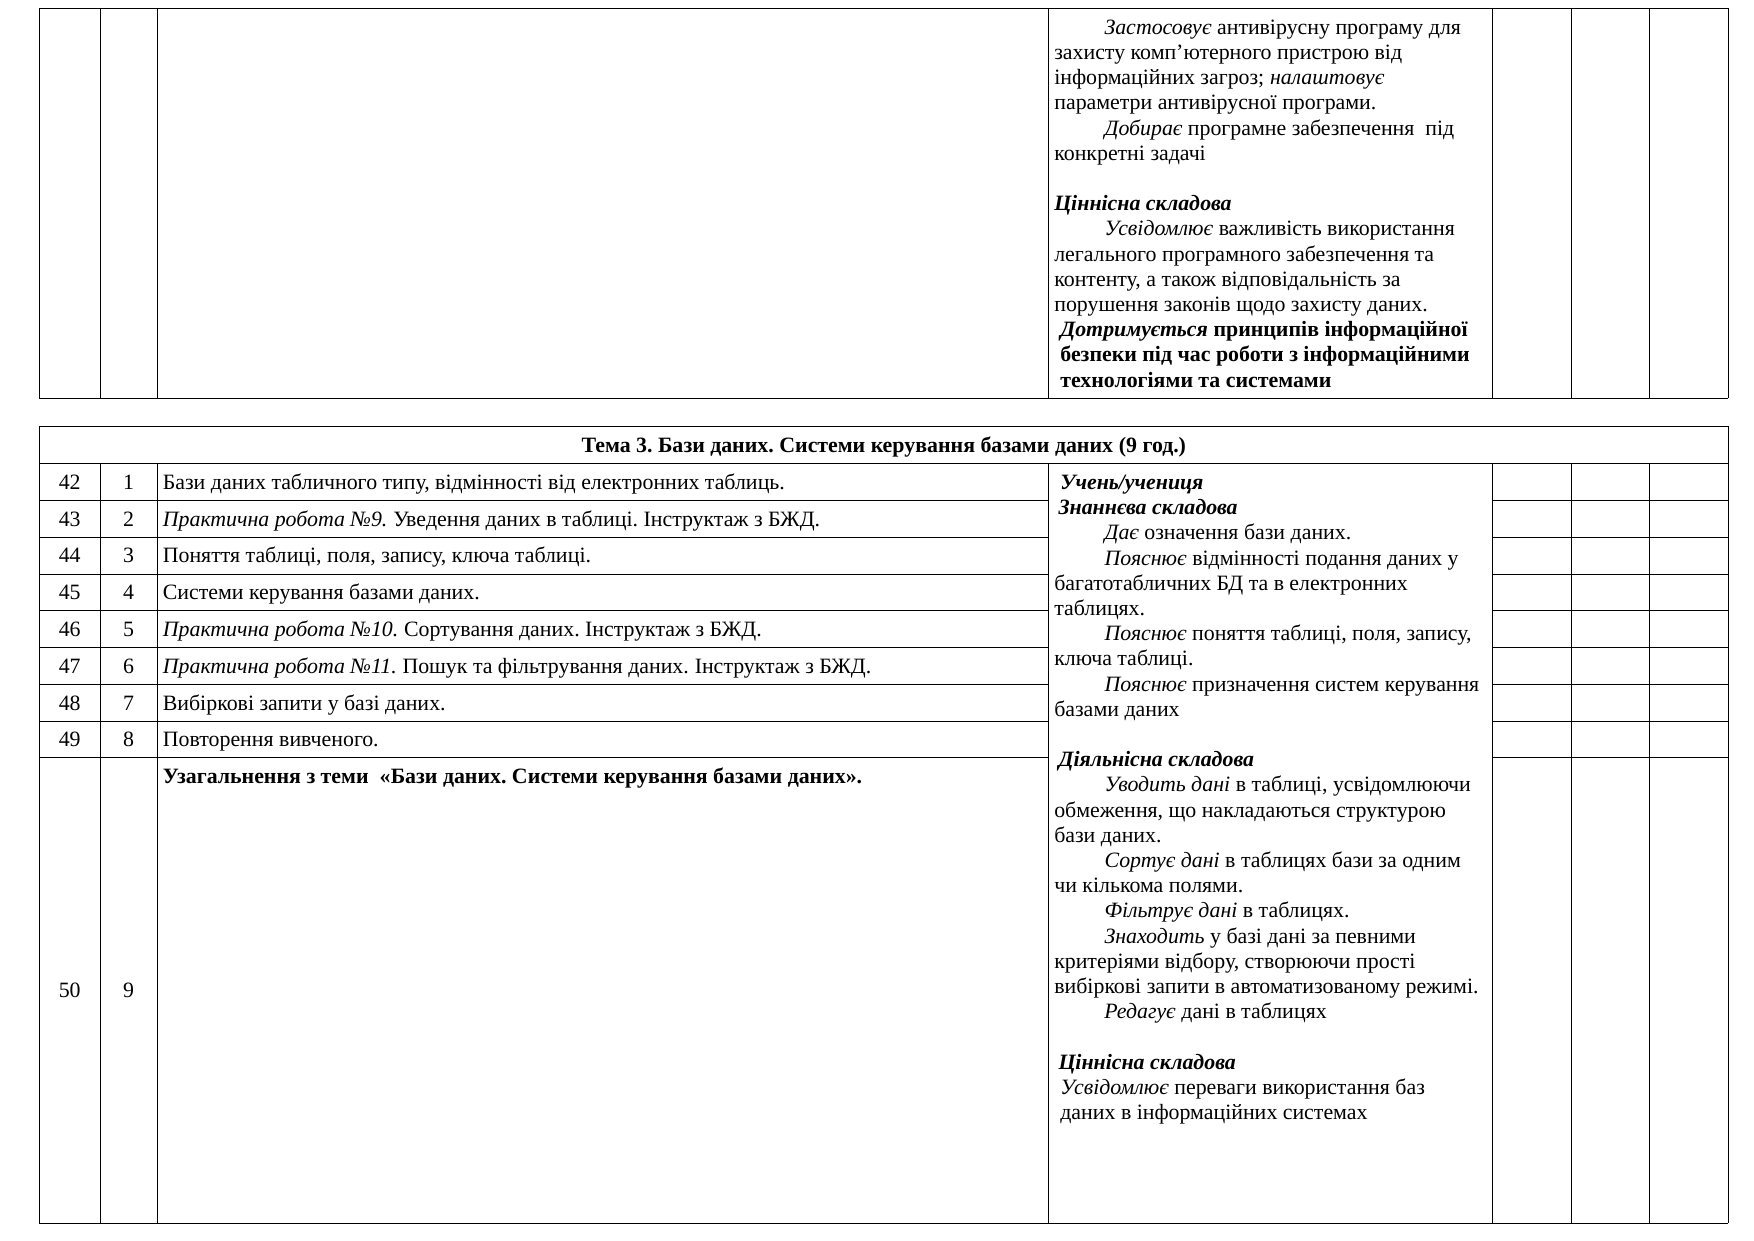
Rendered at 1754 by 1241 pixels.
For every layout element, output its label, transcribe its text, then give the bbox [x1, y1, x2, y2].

table_cell 9 [101, 758, 157, 1223]
table_cell 2 [101, 501, 157, 537]
table_cell Практична робота №9. Уведення даних в таблиці. Інструктаж з БЖД. [158, 501, 1048, 537]
table_cell [1650, 648, 1728, 684]
table_cell [1493, 501, 1571, 537]
table_cell [1650, 9, 1728, 397]
table_cell 48 [40, 685, 100, 721]
table_cell [1493, 685, 1571, 721]
table_cell Вибіркові запити у базі даних. [158, 685, 1048, 721]
table_cell [1493, 722, 1571, 757]
table_cell 5 [101, 611, 157, 647]
table_cell [40, 9, 100, 397]
table_cell [1650, 722, 1728, 757]
table_cell 42 [40, 464, 100, 500]
table_cell [1493, 611, 1571, 647]
table_cell [1650, 464, 1728, 500]
table_cell [1572, 501, 1649, 537]
table_cell [1572, 722, 1649, 757]
table_cell 50 [40, 758, 100, 1223]
table_cell [1650, 538, 1728, 573]
table_cell [1572, 648, 1649, 684]
table_cell 7 [101, 685, 157, 721]
table_cell [1493, 758, 1571, 1223]
table_cell Практична робота №11. Пошук та фільтрування даних. Інструктаж з БЖД. [158, 648, 1048, 684]
table_cell 44 [40, 538, 100, 573]
table_cell [1650, 685, 1728, 721]
table_cell [158, 9, 1048, 397]
table_cell [1650, 758, 1728, 1223]
table_cell [1572, 538, 1649, 573]
table_cell 47 [40, 648, 100, 684]
table_header Тема 3. Бази даних. Системи керування базами даних (9 год.) [40, 427, 1728, 463]
table_cell Узагальнення з теми «Бази даних. Системи керування базами даних». [158, 758, 1048, 1223]
table_cell [1493, 575, 1571, 610]
table_cell 45 [40, 575, 100, 610]
table_cell [1650, 501, 1728, 537]
table_cell [1572, 464, 1649, 500]
table_cell Учень/учениця Знаннєва складова Дає означення бази даних. Пояснює відмінності подання даних у багатотабличних БД та в електронних таблицях. Пояснює поняття таблиці, поля, запису, ключа таблиці. Пояснює призначення систем керування базами даних Діяльнісна складова Уводить дані в таблиці, усвідомлюючи обмеження, що накладаються структурою бази даних. Сортує дані в таблицях бази за одним чи кількома полями. Фільтрує дані в таблицях. Знаходить у базі дані за певними критеріями відбору, створюючи прості вибіркові запити в автоматизованому режимі. Редагує дані в таблицях Ціннісна складова Усвідомлює переваги використання баз даних в інформаційних системах [1049, 464, 1492, 1223]
table_cell [1493, 538, 1571, 573]
table_cell 6 [101, 648, 157, 684]
table_cell 46 [40, 611, 100, 647]
table_cell Застосовує антивірусну програму для захисту комп’ютерного пристрою від інформаційних загроз; налаштовує параметри антивірусної програми. Добирає програмне забезпечення під конкретні задачі Ціннісна складова Усвідомлює важливість використання легального програмного забезпечення та контенту, а також відповідальність за порушення законів щодо захисту даних. Дотримується принципів інформаційної безпеки під час роботи з інформаційними технологіями та системами [1049, 9, 1492, 397]
table_cell [1572, 611, 1649, 647]
table_cell Поняття таблиці, поля, запису, ключа таблиці. [158, 538, 1048, 573]
table_cell [1572, 758, 1649, 1223]
table_cell 1 [101, 464, 157, 500]
table_cell Практична робота №10. Сортування даних. Інструктаж з БЖД. [158, 611, 1048, 647]
table_cell [1650, 575, 1728, 610]
table_cell [1572, 575, 1649, 610]
table_cell [1493, 464, 1571, 500]
table_cell 49 [40, 722, 100, 757]
table_cell 3 [101, 538, 157, 573]
table_cell Повторення вивченого. [158, 722, 1048, 757]
table_cell Системи керування базами даних. [158, 575, 1048, 610]
table_cell [1493, 648, 1571, 684]
table_cell [101, 9, 157, 397]
table_cell Бази даних табличного типу, відмінності від електронних таблиць. [158, 464, 1048, 500]
table_cell [1572, 9, 1649, 397]
table_cell [1493, 9, 1571, 397]
table_cell 8 [101, 722, 157, 757]
table_cell [1650, 611, 1728, 647]
table_cell 43 [40, 501, 100, 537]
table_cell [1572, 685, 1649, 721]
table_cell 4 [101, 575, 157, 610]
